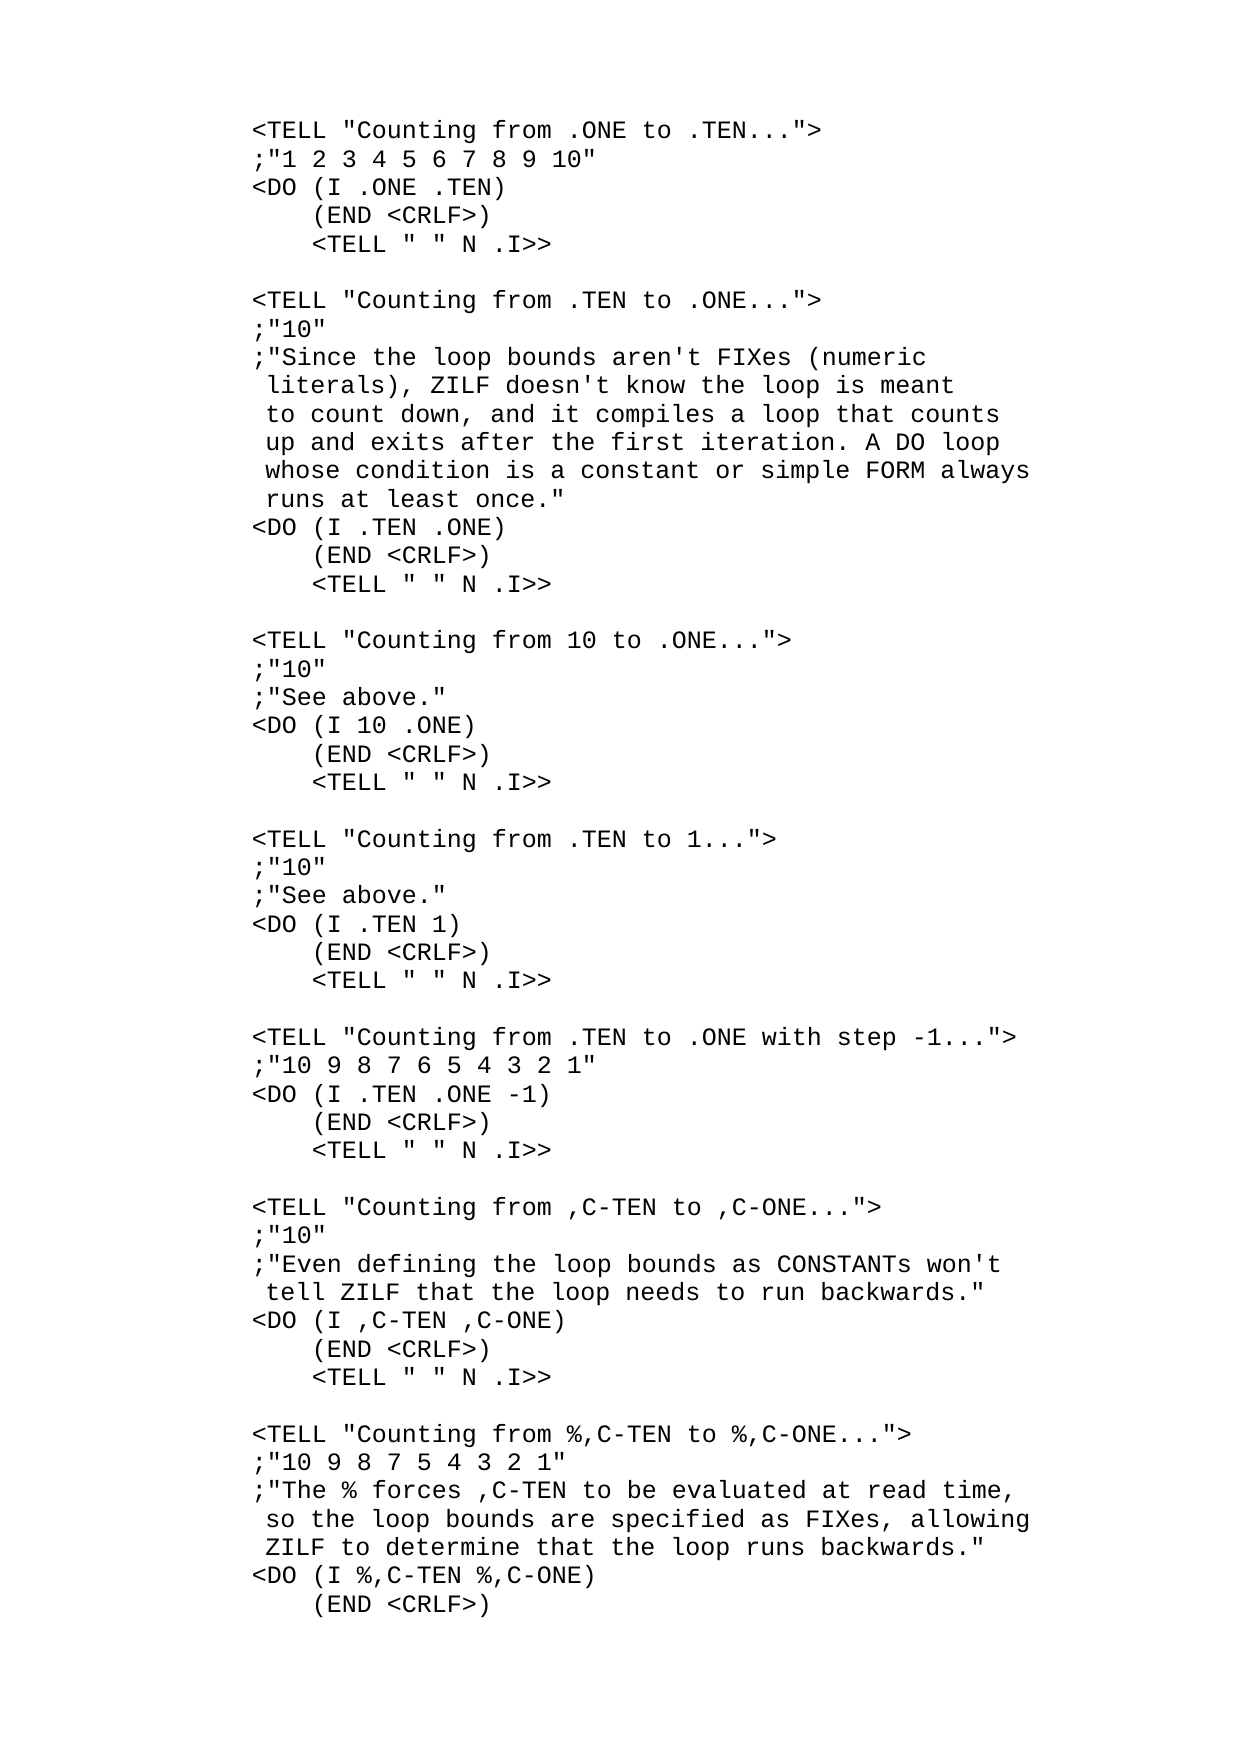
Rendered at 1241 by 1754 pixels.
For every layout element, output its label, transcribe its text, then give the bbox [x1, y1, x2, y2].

text <TELL "Counting from .ONE to .TEN..."> ;"1 2 3 4 5 6 7 8 9 10" <DO (I .ONE .TEN) (END <CRLF>) <TELL " " N .I>> <TELL "Counting from .TEN to .ONE..."> ;"10" ;"Since the loop bounds aren't FIXes (numeric literals), ZILF doesn't know the loop is meant to count down, and it compiles a loop that counts up and exits after the first iteration. A DO loop whose condition is a constant or simple FORM always runs at least once." <DO (I .TEN .ONE) (END <CRLF>) <TELL " " N .I>> <TELL "Counting from 10 to .ONE..."> ;"10" ;"See above." <DO (I 10 .ONE) (END <CRLF>) <TELL " " N .I>> <TELL "Counting from .TEN to 1..."> ;"10" ;"See above." <DO (I .TEN 1) (END <CRLF>) <TELL " " N .I>> <TELL "Counting from .TEN to .ONE with step -1..."> ;"10 9 8 7 6 5 4 3 2 1" <DO (I .TEN .ONE -1) (END <CRLF>) <TELL " " N .I>> <TELL "Counting from ,C-TEN to ,C-ONE..."> ;"10" ;"Even defining the loop bounds as CONSTANTs won't tell ZILF that the loop needs to run backwards." <DO (I ,C-TEN ,C-ONE) (END <CRLF>) <TELL " " N .I>> <TELL "Counting from %,C-TEN to %,C-ONE..."> ;"10 9 8 7 5 4 3 2 1" ;"The % forces ,C-TEN to be evaluated at read time, so the loop bounds are specified as FIXes, allowing ZILF to determine that the loop runs backwards." <DO (I %,C-TEN %,C-ONE) (END <CRLF>) [192, 118, 1122, 1620]
